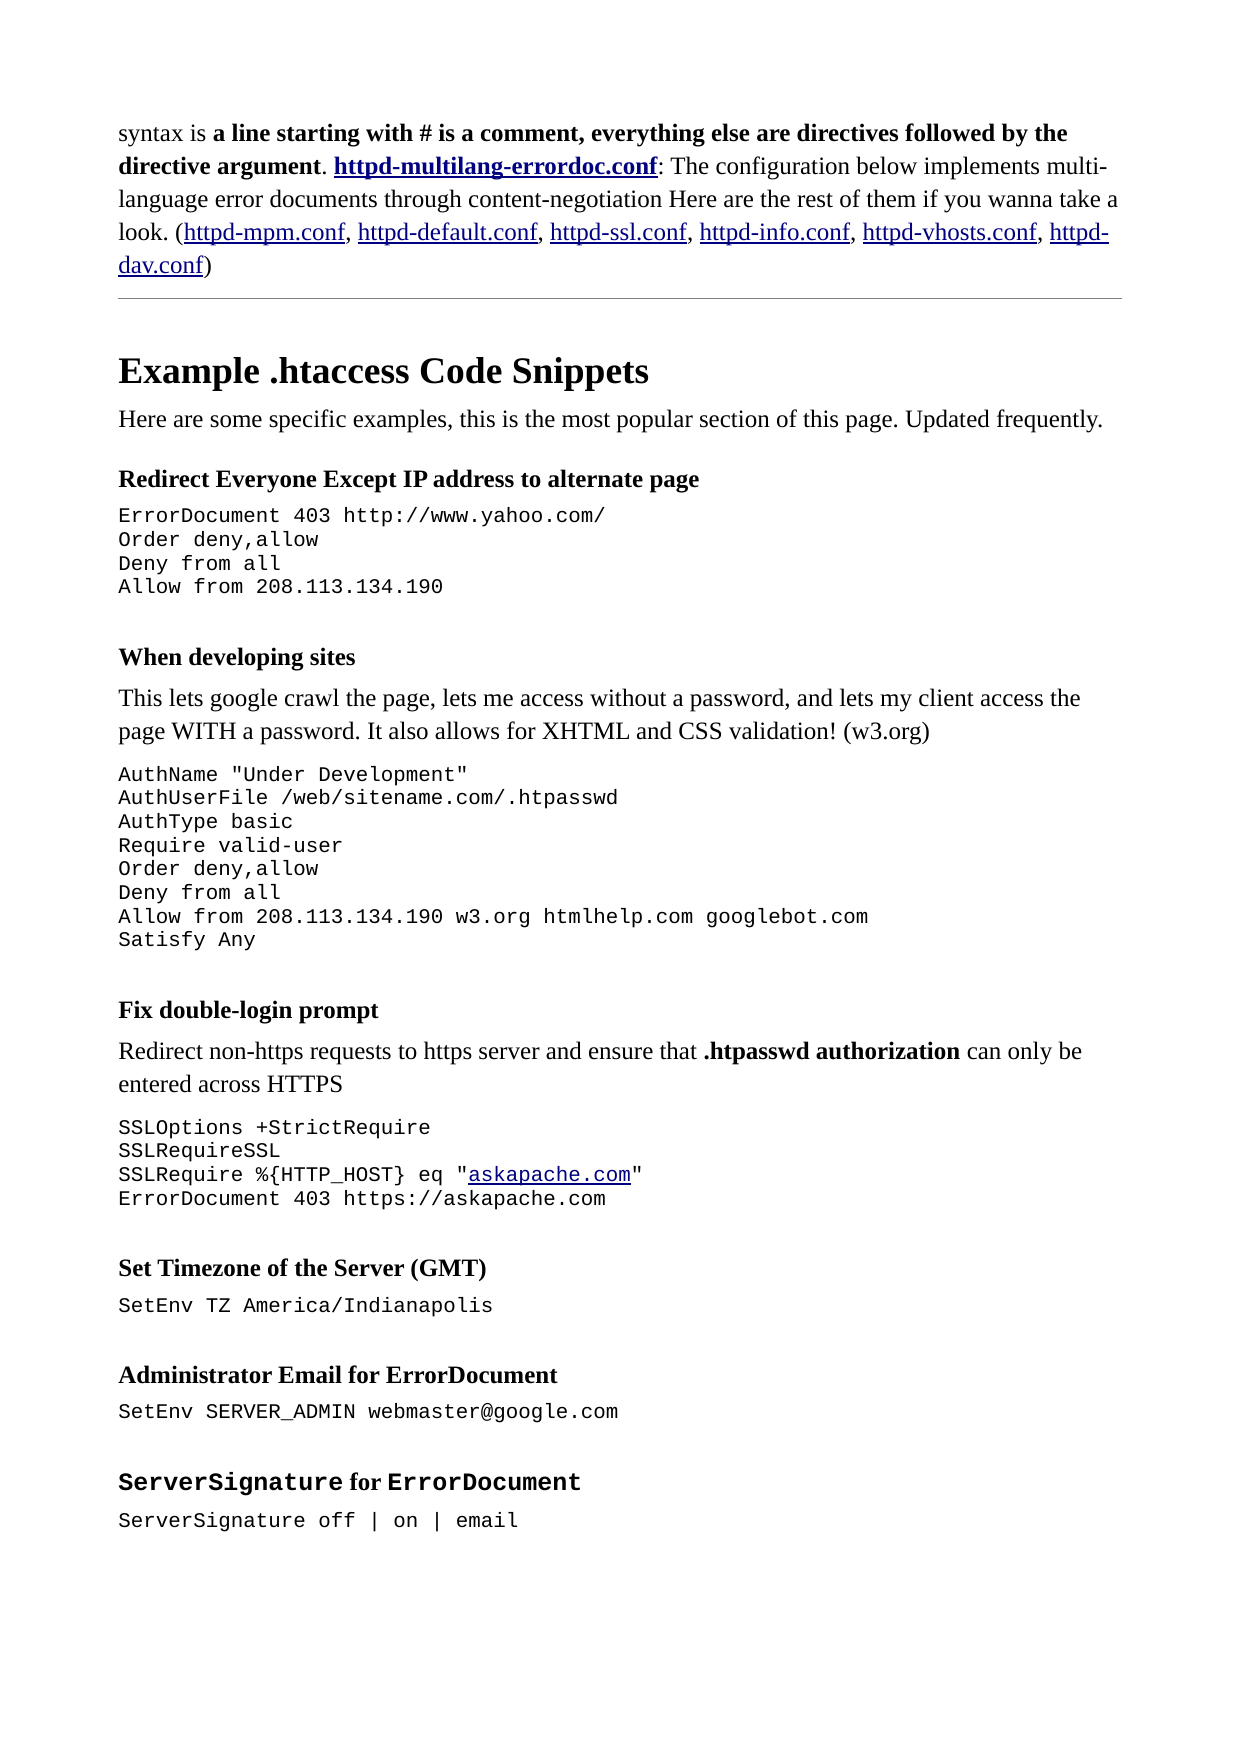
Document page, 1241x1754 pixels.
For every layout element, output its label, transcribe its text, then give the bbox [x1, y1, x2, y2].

text SetEnv SERVER_ADMIN webmaster@google.com [118, 1401, 1122, 1425]
text Deny from all [118, 882, 1122, 906]
text syntax is a line starting with # is a comment, everything else are directives followed by the directive argument. httpd-multilang-errordoc.conf: The configuration below implements multi-language error documents through content-negotiation Here are the rest of them if you wanna take a look. (httpd-mpm.conf, httpd-default.conf, httpd-ssl.conf, httpd-info.conf, httpd-vhosts.conf, httpd-dav.conf) [118, 118, 1122, 279]
text SetEnv TZ America/Indianapolis [118, 1294, 1122, 1318]
text ServerSignature off | on | email [118, 1510, 1122, 1534]
subtitle ServerSignature for ErrorDocument [118, 1467, 1122, 1498]
text AuthUserFile /web/sitename.com/.htpasswd [118, 787, 1122, 811]
text Order deny,allow [118, 529, 1122, 553]
subtitle Example .htaccess Code Snippets [118, 348, 1122, 391]
text AuthName "Under Development" [118, 764, 1122, 787]
subtitle When developing sites [118, 642, 1122, 671]
subtitle Administrator Email for ErrorDocument [118, 1360, 1122, 1389]
text Satisfy Any [118, 929, 1122, 953]
subtitle Fix double-login prompt [118, 995, 1122, 1024]
text This lets google crawl the page, lets me access without a password, and lets my client access the page WITH a password. It also allows for XHTML and CSS validation! (w3.org) [118, 683, 1122, 745]
text Require valid-user [118, 835, 1122, 858]
text SSLRequire %{HTTP_HOST} eq "askapache.com" [118, 1164, 1122, 1188]
text Allow from 208.113.134.190 w3.org htmlhelp.com googlebot.com [118, 906, 1122, 929]
text AuthType basic [118, 811, 1122, 835]
text ErrorDocument 403 http://www.yahoo.com/ [118, 505, 1122, 529]
text Allow from 208.113.134.190 [118, 576, 1122, 600]
text ErrorDocument 403 https://askapache.com [118, 1188, 1122, 1211]
subtitle Redirect Everyone Except IP address to alternate page [118, 464, 1122, 493]
text SSLOptions +StrictRequire [118, 1117, 1122, 1140]
text Redirect non-https requests to https server and ensure that .htpasswd authorization can only be entered across HTTPS [118, 1036, 1122, 1098]
text Order deny,allow [118, 858, 1122, 882]
subtitle Set Timezone of the Server (GMT) [118, 1253, 1122, 1282]
text SSLRequireSSL [118, 1140, 1122, 1164]
text Here are some specific examples, this is the most popular section of this page. Updated frequently. [118, 404, 1122, 433]
text Deny from all [118, 553, 1122, 576]
